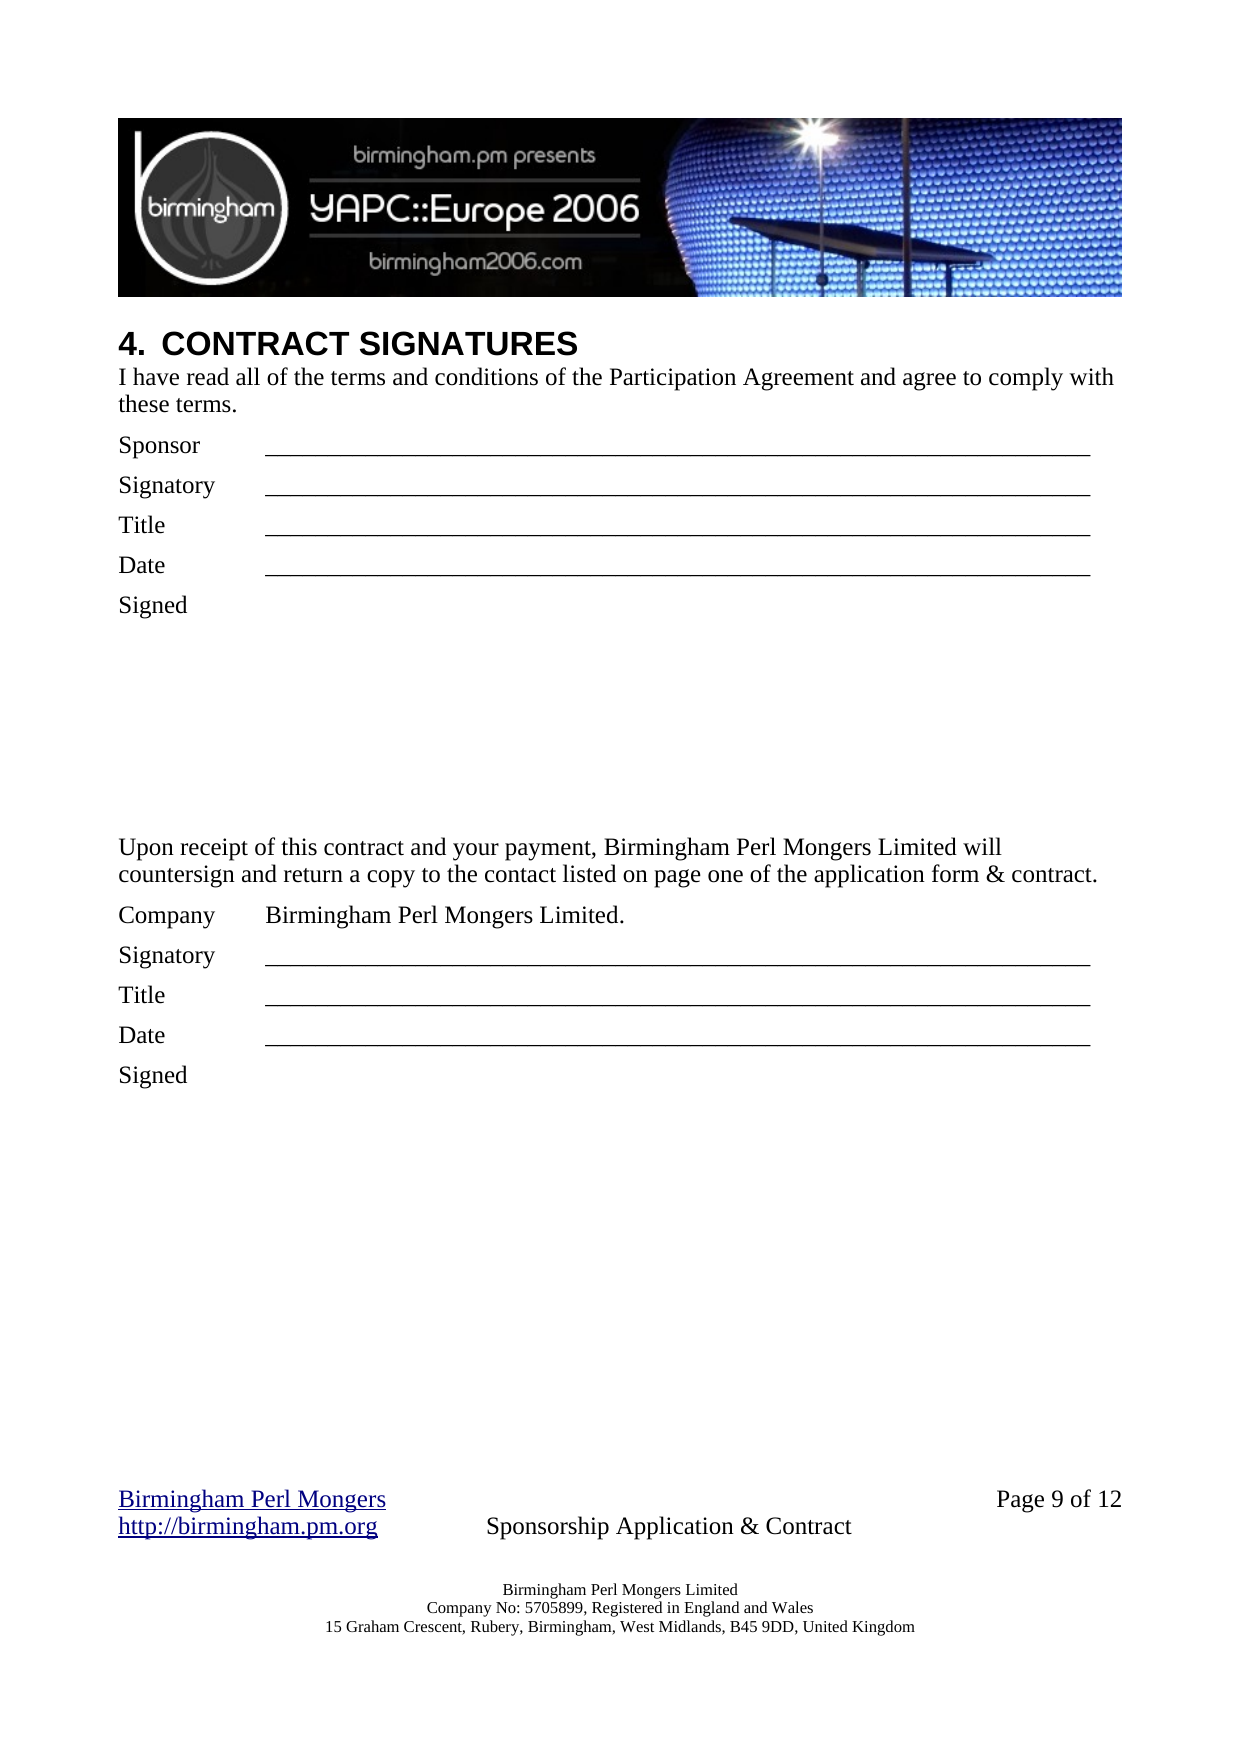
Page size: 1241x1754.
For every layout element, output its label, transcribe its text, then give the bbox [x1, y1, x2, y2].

text Signed [118, 592, 1122, 619]
text Title __________________________________________________________________ [118, 511, 1122, 539]
text Company Birmingham Perl Mongers Limited. [118, 901, 1122, 928]
text Title __________________________________________________________________ [118, 981, 1122, 1009]
picture [118, 118, 1122, 297]
subtitle CONTRACT SIGNATURES [118, 325, 1122, 363]
text Upon receipt of this contract and your payment, Birmingham Perl Mongers Limited will countersign and return a copy to the contact listed on page one of the application form & contract. [118, 833, 1122, 888]
text I have read all of the terms and conditions of the Participation Agreement and agree to comply with these terms. [118, 363, 1122, 418]
text Date __________________________________________________________________ [118, 1021, 1122, 1049]
text Date __________________________________________________________________ [118, 551, 1122, 579]
text Signatory __________________________________________________________________ [118, 471, 1122, 499]
text Signatory __________________________________________________________________ [118, 941, 1122, 969]
text Signed [118, 1062, 1122, 1089]
text Sponsor __________________________________________________________________ [118, 431, 1122, 458]
